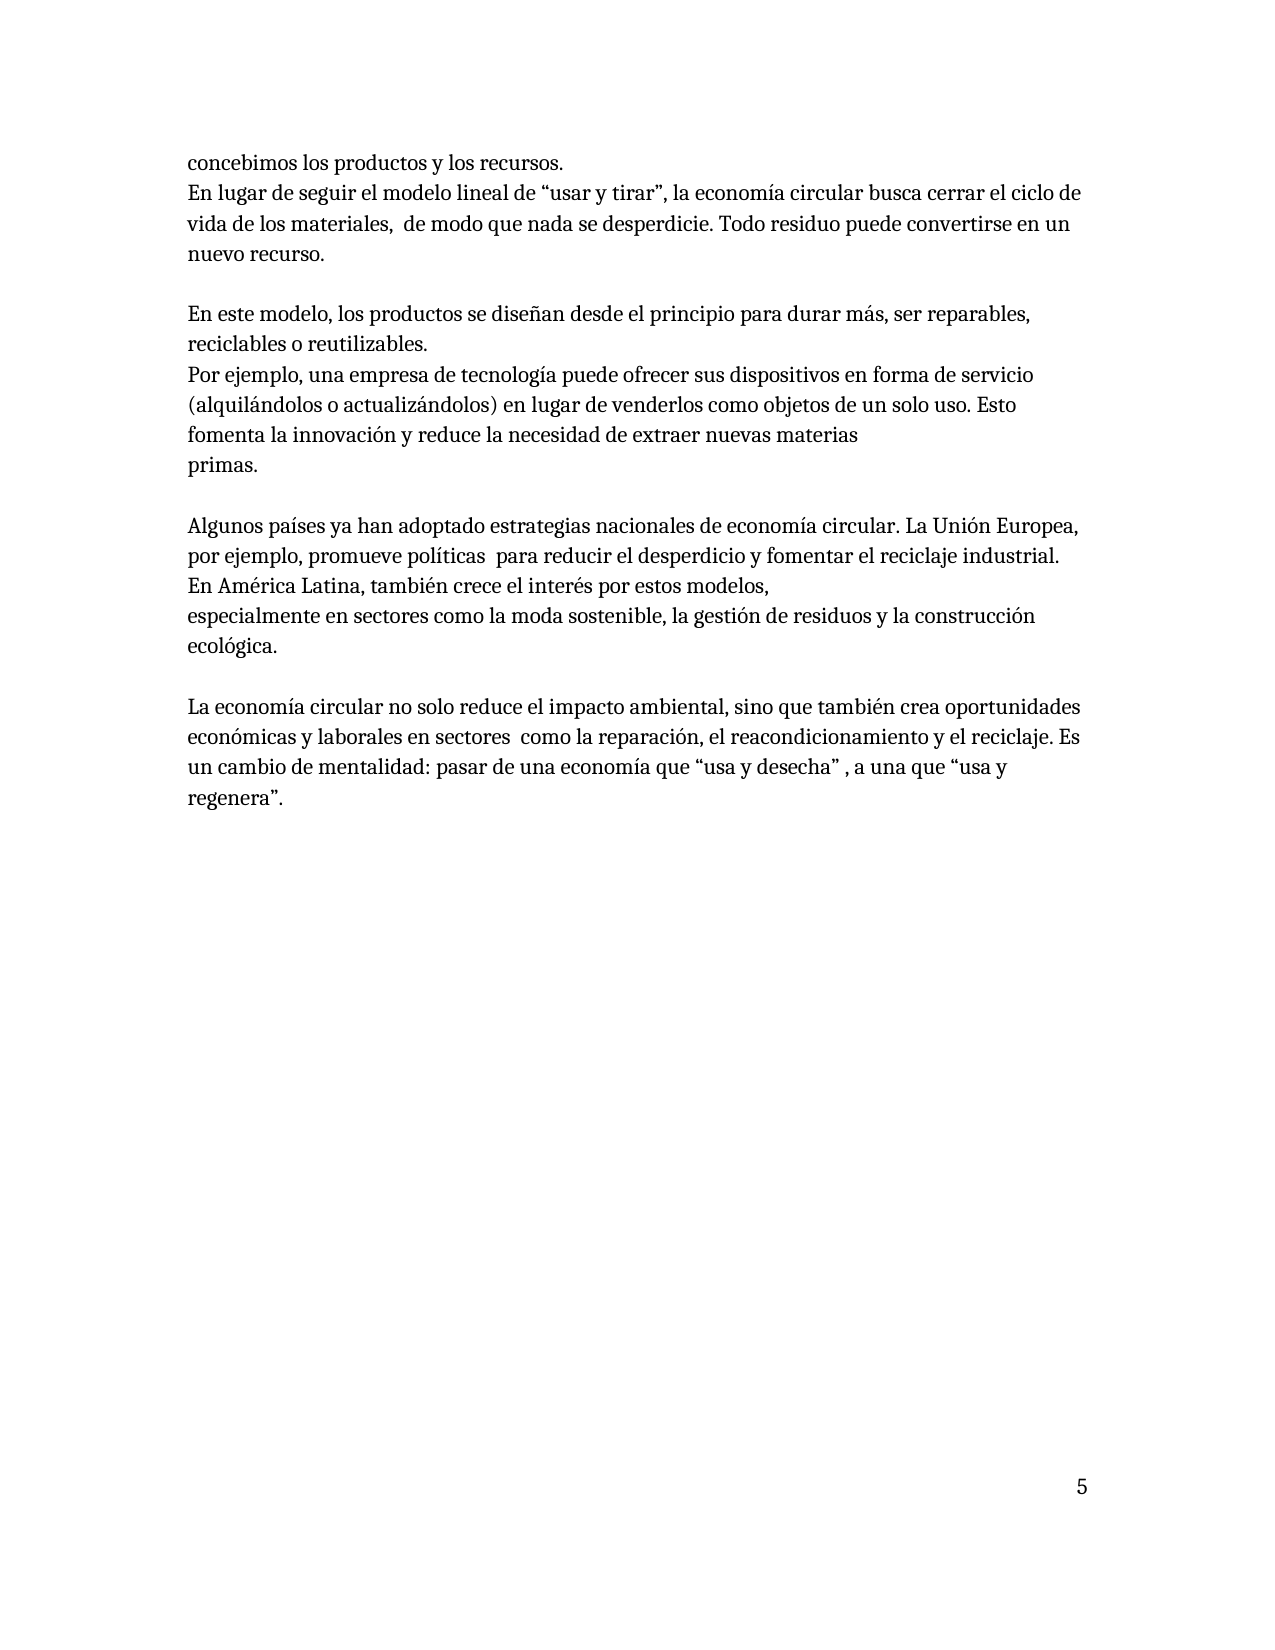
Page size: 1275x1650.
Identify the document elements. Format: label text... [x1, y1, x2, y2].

text concebimos los productos y los recursos. En lugar de seguir el modelo lineal de “usar y tirar”, la economía circular busca cerrar el ciclo de vida de los materiales, de modo que nada se desperdicie. Todo residuo puede convertirse en un nuevo recurso. En este modelo, los productos se diseñan desde el principio para durar más, ser reparables, reciclables o reutilizables. Por ejemplo, una empresa de tecnología puede ofrecer sus dispositivos en forma de servicio (alquilándolos o actualizándolos) en lugar de venderlos como objetos de un solo uso. Esto fomenta la innovación y reduce la necesidad de extraer nuevas materias primas. Algunos países ya han adoptado estrategias nacionales de economía circular. La Unión Europea, por ejemplo, promueve políticas para reducir el desperdicio y fomentar el reciclaje industrial. En América Latina, también crece el interés por estos modelos, especialmente en sectores como la moda sostenible, la gestión de residuos y la construcción ecológica. La economía circular no solo reduce el impacto ambiental, sino que también crea oportunidades económicas y laborales en sectores como la reparación, el reacondicionamiento y el reciclaje. Es un cambio de mentalidad: pasar de una economía que “usa y desecha” , a una que “usa y regenera”. [187, 150, 1087, 841]
